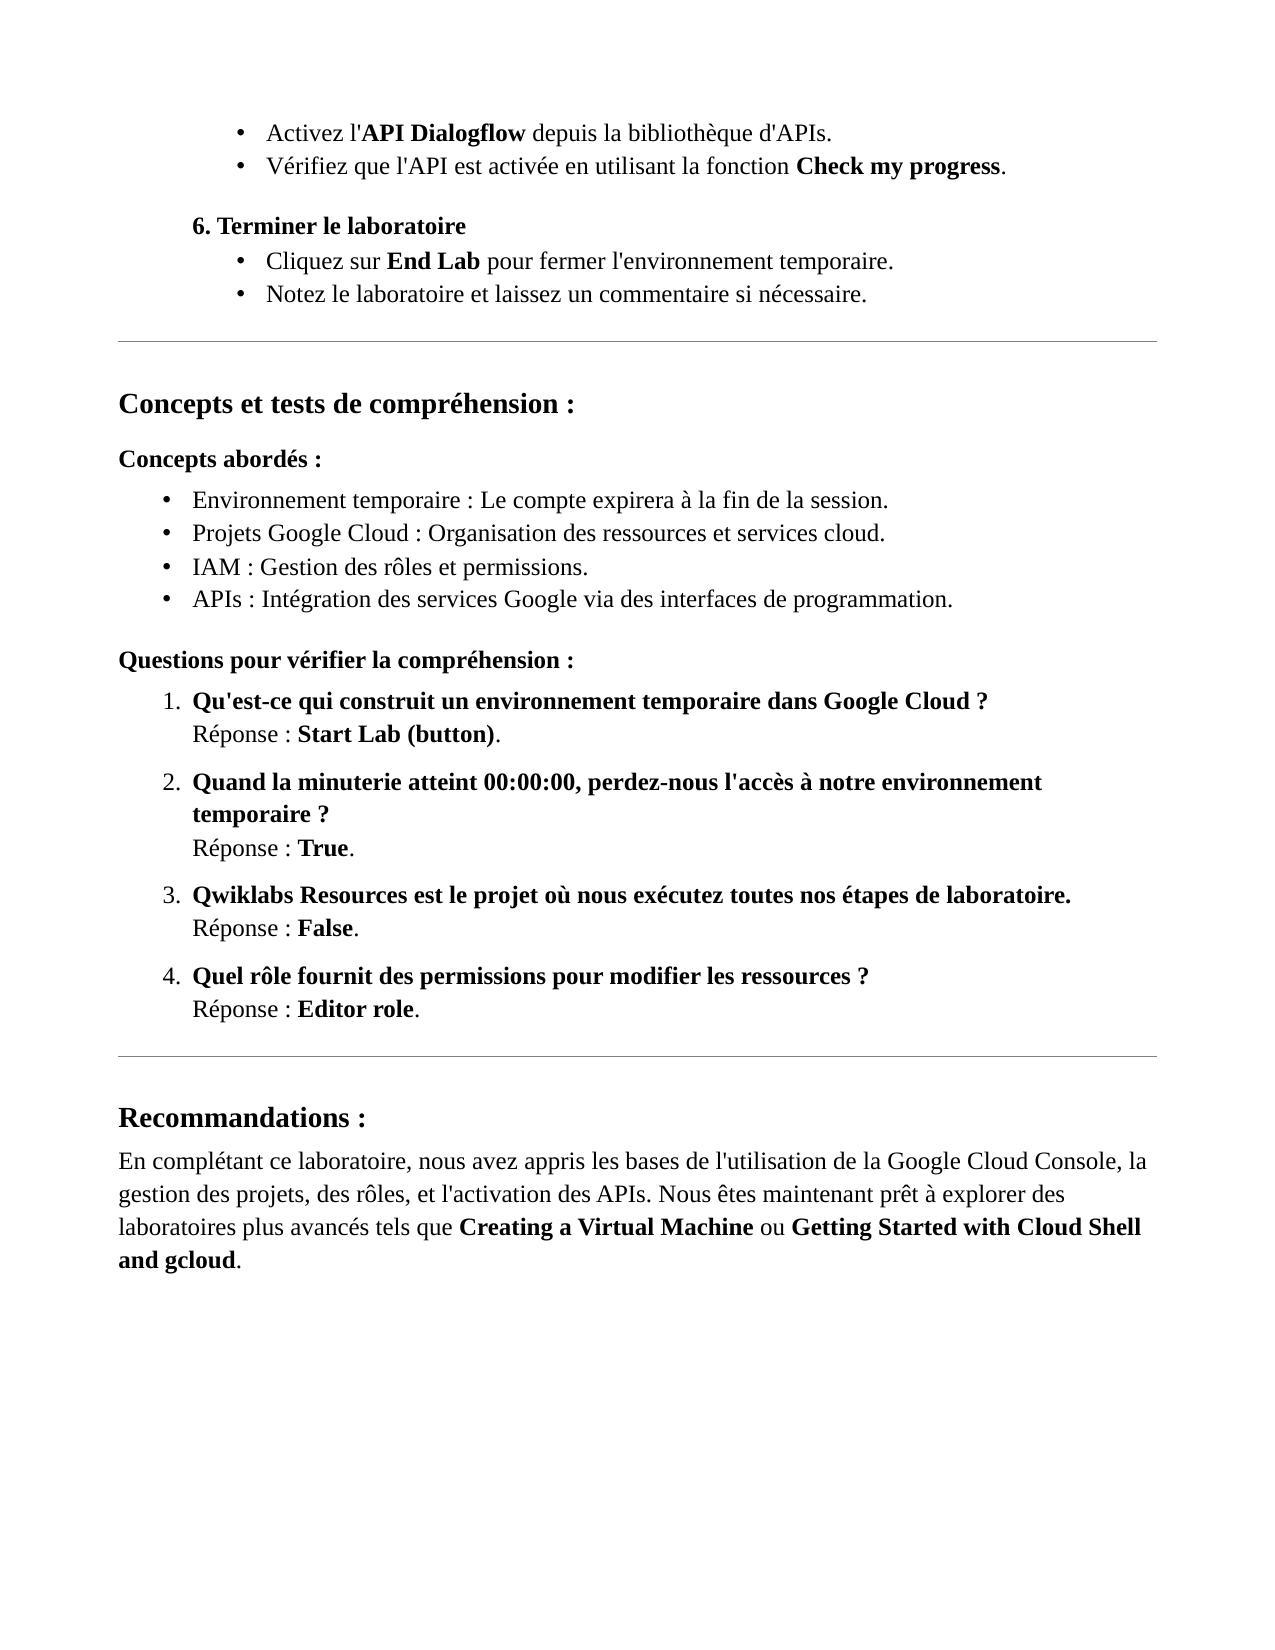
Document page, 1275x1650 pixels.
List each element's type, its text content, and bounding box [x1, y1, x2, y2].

list Notez le laboratoire et laissez un commentaire si nécessaire. [236, 279, 1157, 308]
subtitle Concepts et tests de compréhension : [118, 386, 1157, 419]
list Qwiklabs Resources est le projet où nous exécutez toutes nos étapes de laboratoire. Réponse : False. [162, 880, 1157, 942]
subtitle Concepts abordés : [118, 444, 1157, 473]
list APIs : Intégration des services Google via des interfaces de programmation. [162, 584, 1157, 613]
list Environnement temporaire : Le compte expirera à la fin de la session. [162, 486, 1157, 514]
list Cliquez sur End Lab pour fermer l'environnement temporaire. [236, 246, 1157, 275]
list Quand la minuterie atteint 00:00:00, perdez-nous l'accès à notre environnement temporaire ? Réponse : True. [162, 767, 1157, 861]
list Qu'est-ce qui construit un environnement temporaire dans Google Cloud ? Réponse : Start Lab (button). [162, 686, 1157, 748]
text En complétant ce laboratoire, nous avez appris les bases de l'utilisation de la Google Cloud Console, la gestion des projets, des rôles, et l'activation des APIs. Nous êtes maintenant prêt à explorer des laboratoires plus avancés tels que Creating a Virtual Machine ou Getting Started with Cloud Shell and gcloud. [118, 1146, 1157, 1274]
list Vérifiez que l'API est activée en utilisant la fonction Check my progress. [236, 151, 1157, 180]
list IAM : Gestion des rôles et permissions. [162, 552, 1157, 580]
subtitle 6. Terminer le laboratoire [118, 211, 1157, 240]
list Projets Google Cloud : Organisation des ressources et services cloud. [162, 518, 1157, 547]
subtitle Questions pour vérifier la compréhension : [118, 645, 1157, 673]
list Quel rôle fournit des permissions pour modifier les ressources ? Réponse : Editor role. [162, 961, 1157, 1023]
subtitle Recommandations : [118, 1100, 1157, 1134]
list Activez l'API Dialogflow depuis la bibliothèque d'APIs. [236, 118, 1157, 147]
